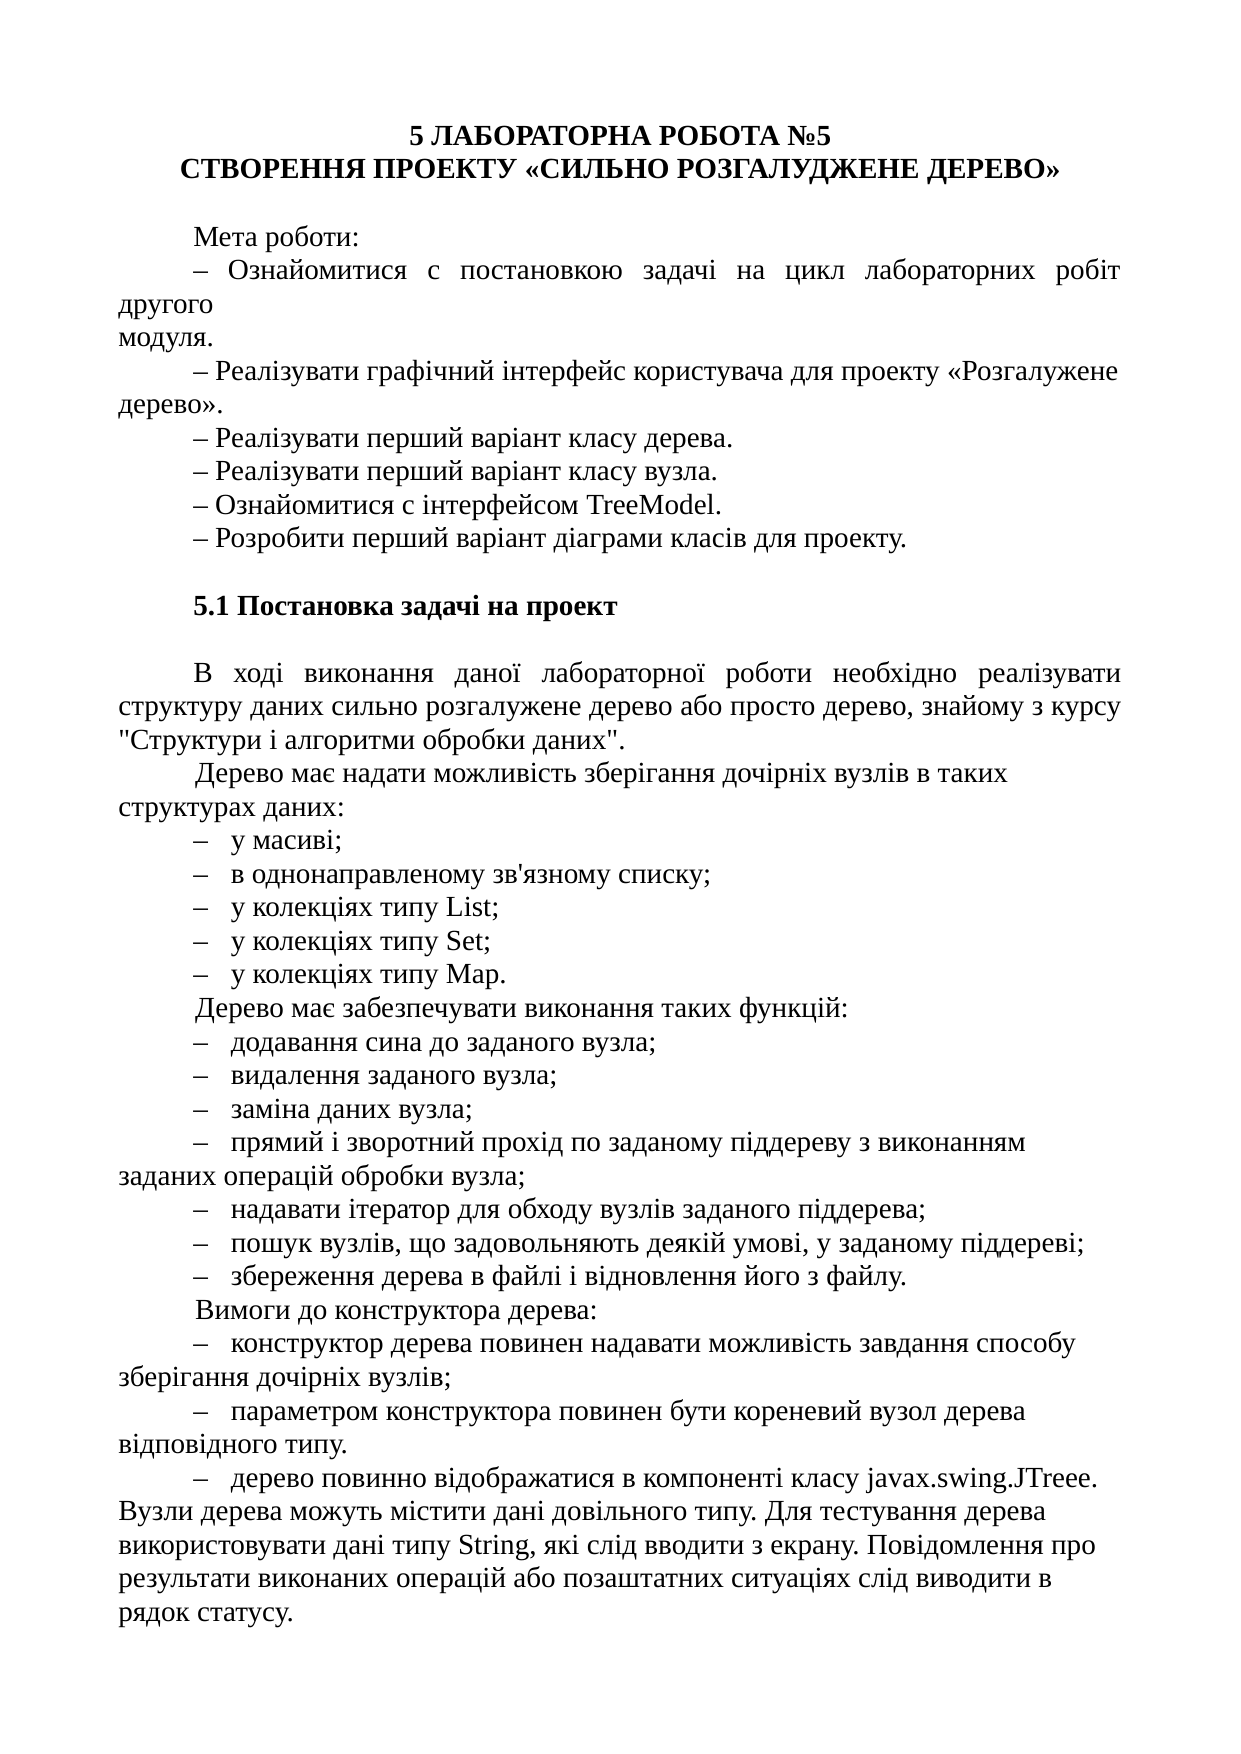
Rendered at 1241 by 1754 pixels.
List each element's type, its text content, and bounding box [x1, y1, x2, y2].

text – Реалізувати графічний інтерфейс користувача для проекту «Розгалужене [118, 353, 1122, 386]
list пошук вузлів, що задовольняють деякій умові, у заданому піддереві; [118, 1225, 1122, 1258]
text модуля. [118, 319, 1122, 353]
list видалення заданого вузла; [118, 1057, 1122, 1091]
text – Розробити перший варіант діаграми класів для проекту. [118, 521, 1122, 554]
text – Реалізувати перший варіант класу дерева. [118, 420, 1122, 453]
list конструктор дерева повинен надавати можливість завдання способу зберігання дочірніх вузлів; [118, 1326, 1122, 1393]
text Дерево має надати можливість зберігання дочірніх вузлів в таких структурах даних: [118, 755, 1122, 822]
text В ході виконання даної лабораторної роботи необхідно реалізувати структуру даних сильно розгалужене дерево або просто дерево, знайому з курсу "Структури і алгоритми обробки даних". [118, 655, 1122, 755]
list заміна даних вузла; [118, 1091, 1122, 1124]
text Мета роботи: [118, 219, 1122, 252]
text 5.1 Постановка задачі на проект [118, 588, 1122, 621]
list прямий і зворотний прохід по заданому піддереву з виконанням заданих операцій обробки вузла; [118, 1124, 1122, 1191]
text – Ознайомитися с інтерфейсом TreeModel. [118, 487, 1122, 521]
list у колекціях типу Map. [118, 957, 1122, 990]
list дерево повинно відображатися в компоненті класу javax.swing.JTreee. Вузли дерева можуть містити дані довільного типу. Для тестування дерева використовувати дані типу String, які слід вводити з екрану. Повідомлення про результати виконаних операцій або позаштатних ситуаціях слід виводити в рядок статусу. [118, 1460, 1122, 1627]
list додавання сина до заданого вузла; [118, 1024, 1122, 1057]
list збереження дерева в файлі і відновлення його з файлу. [118, 1258, 1122, 1292]
list в однонаправленому зв'язному списку; [118, 856, 1122, 889]
text – Ознайомитися с постановкою задачі на цикл лабораторних робіт другого [118, 252, 1122, 319]
list у колекціях типу List; [118, 889, 1122, 923]
text Дерево має забезпечувати виконання таких функцій: [118, 990, 1122, 1024]
text – Реалізувати перший варіант класу вузла. [118, 453, 1122, 487]
text Вимоги до конструктора дерева: [118, 1292, 1122, 1326]
list надавати ітератор для обходу вузлів заданого піддерева; [118, 1191, 1122, 1225]
text 5 ЛАБОРАТОРНА РОБОТА №5 [118, 118, 1122, 152]
text СТВОРЕННЯ ПРОЕКТУ «СИЛЬНО РОЗГАЛУДЖЕНЕ ДЕРЕВО» [118, 152, 1122, 185]
text дерево». [118, 386, 1122, 420]
list у колекціях типу Set; [118, 923, 1122, 957]
list у масиві; [118, 822, 1122, 856]
list параметром конструктора повинен бути кореневий вузол дерева відповідного типу. [118, 1393, 1122, 1460]
